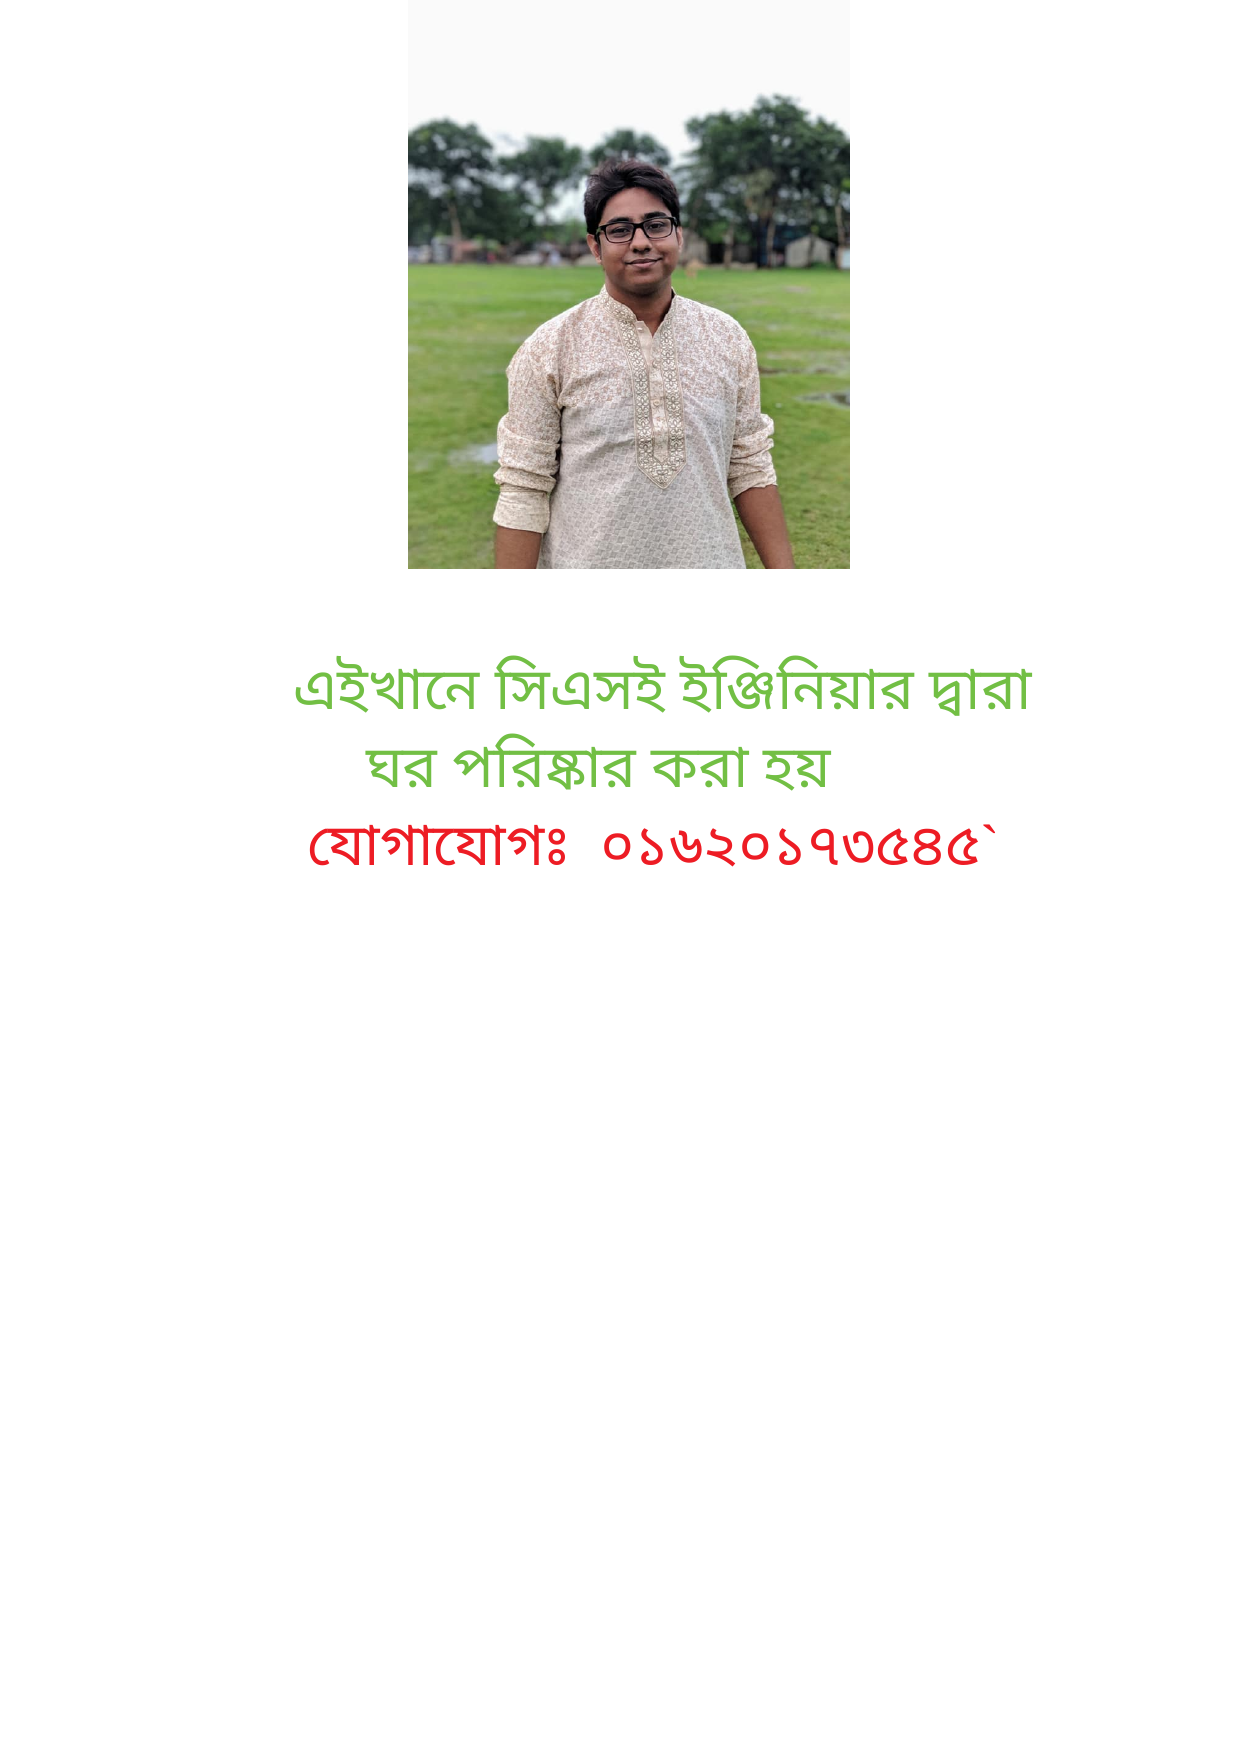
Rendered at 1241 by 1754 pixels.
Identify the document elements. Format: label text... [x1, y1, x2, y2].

text যোগাযোগঃ ০১৬২০১৭৩৫৪৫` [118, 811, 1122, 889]
text এইখানে সিএসই ইঞ্জিনিয়ার দ্বারা [118, 655, 1122, 733]
text ঘর পরিষ্কার করা হয় [118, 733, 1122, 811]
picture [408, 0, 850, 569]
